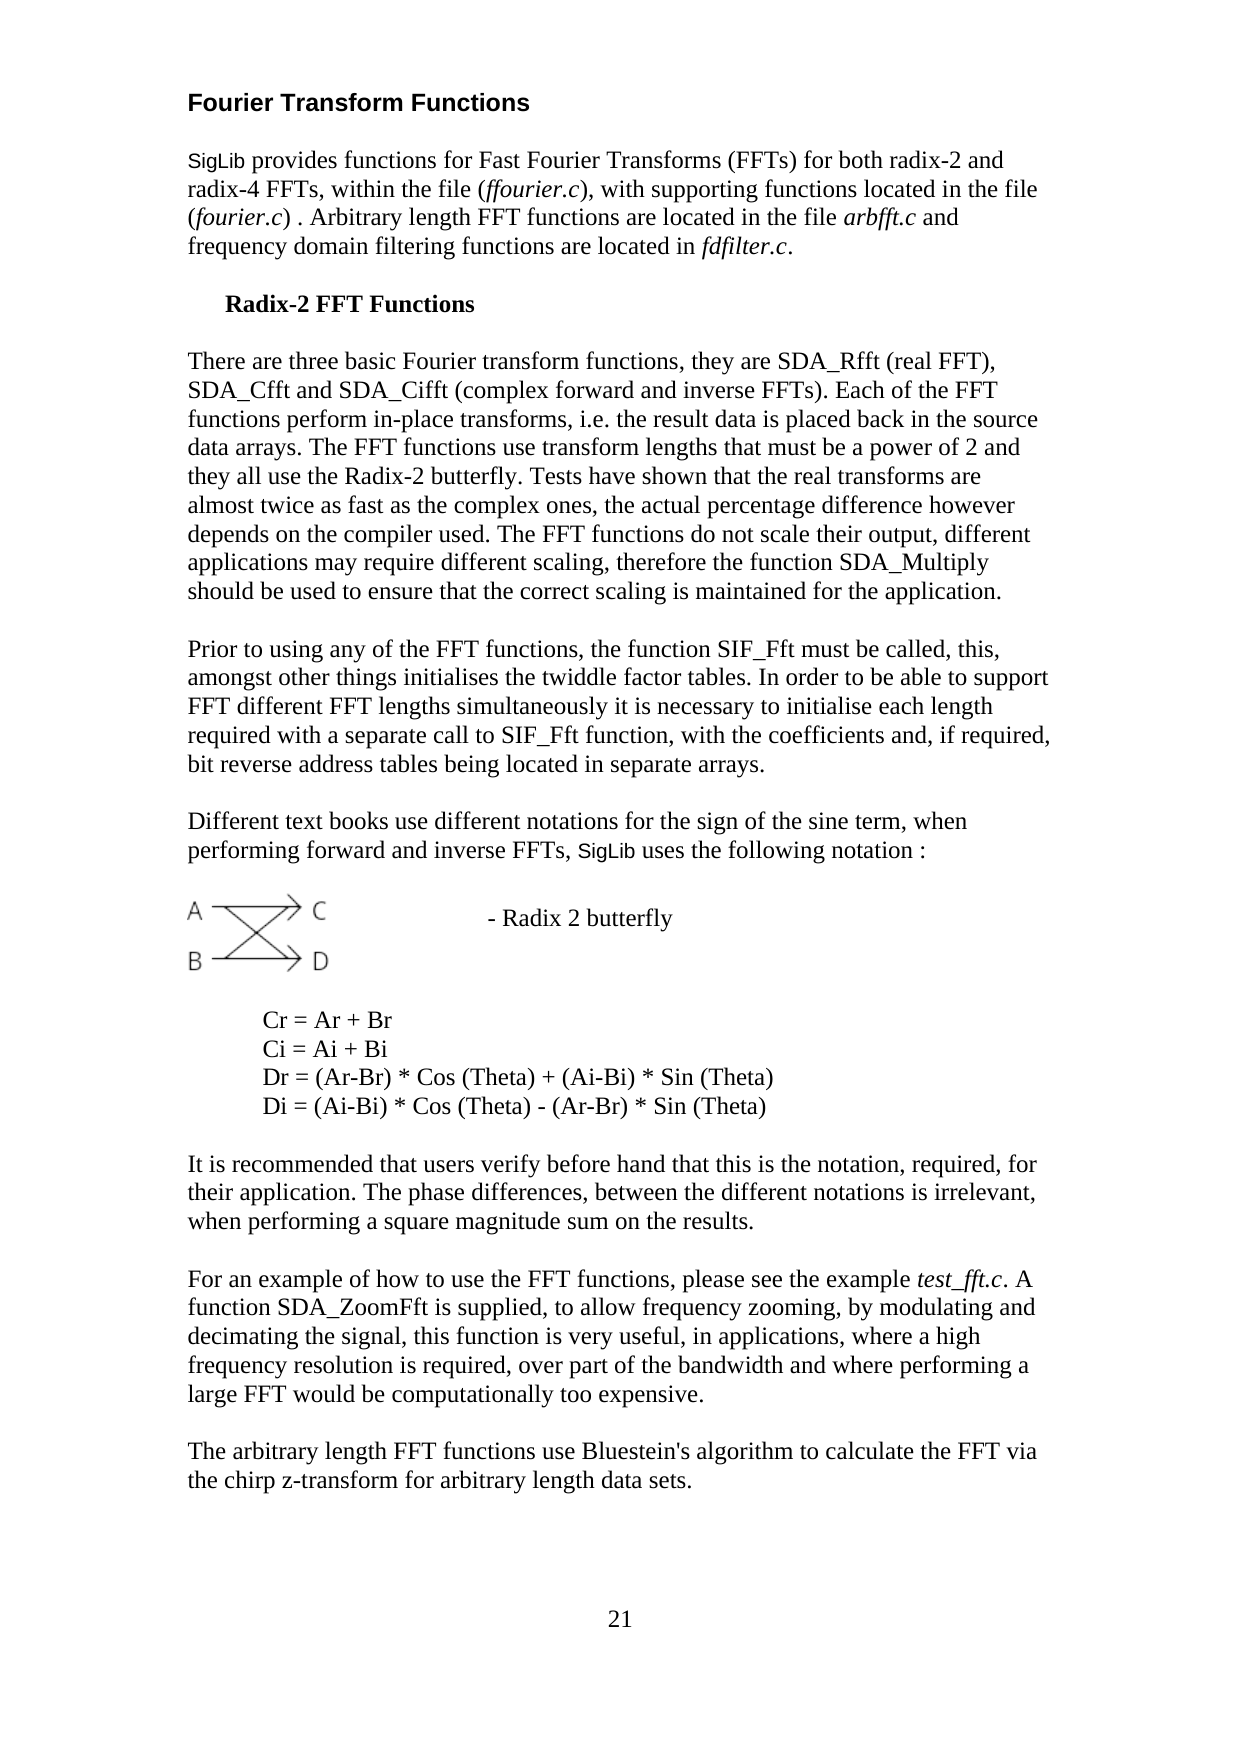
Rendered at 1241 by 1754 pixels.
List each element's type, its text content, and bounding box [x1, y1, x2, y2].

subtitle Radix-2 FFT Functions [225, 289, 1053, 317]
text Ci = Ai + Bi [187, 1034, 1053, 1062]
text It is recommended that users verify before hand that this is the notation, required, for their application. The phase differences, between the different notations is irrelevant, when performing a square magnitude sum on the results. [187, 1149, 1053, 1235]
text Cr = Ar + Br [187, 1005, 1053, 1034]
text Different text books use different notations for the sign of the sine term, when performing forward and inverse FFTs, SigLib uses the following notation : [187, 806, 1053, 864]
text - Radix 2 butterfly [187, 892, 1053, 976]
text There are three basic Fourier transform functions, they are SDA_Rfft (real FFT), SDA_Cfft and SDA_Cifft (complex forward and inverse FFTs). Each of the FFT functions perform in-place transforms, i.e. the result data is placed back in the source data arrays. The FFT functions use transform lengths that must be a power of 2 and they all use the Radix-2 butterfly. Tests have shown that the real transforms are almost twice as fast as the complex ones, the actual percentage difference however depends on the compiler used. The FFT functions do not scale their output, different applications may require different scaling, therefore the function SDA_Multiply should be used to ensure that the correct scaling is maintained for the application. [187, 346, 1053, 605]
text The arbitrary length FFT functions use Bluestein's algorithm to calculate the FFT via the chirp z-transform for arbitrary length data sets. [187, 1436, 1053, 1494]
text Dr = (Ar-Br) * Cos (Theta) + (Ai-Bi) * Sin (Theta) [187, 1062, 1053, 1091]
subtitle Fourier Transform Functions [187, 87, 1053, 116]
text For an example of how to use the FFT functions, please see the example test_fft.c. A function SDA_ZoomFft is supplied, to allow frequency zooming, by modulating and decimating the signal, this function is very useful, in applications, where a high frequency resolution is required, over part of the bandwidth and where performing a large FFT would be computationally too expensive. [187, 1264, 1053, 1407]
text SigLib provides functions for Fast Fourier Transforms (FFTs) for both radix-2 and radix-4 FFTs, within the file (ffourier.c), with supporting functions located in the file (fourier.c) . Arbitrary length FFT functions are located in the file arbfft.c and frequency domain filtering functions are located in fdfilter.c. [187, 145, 1053, 260]
text Di = (Ai-Bi) * Cos (Theta) - (Ar-Br) * Sin (Theta) [187, 1091, 1053, 1120]
text Prior to using any of the FFT functions, the function SIF_Fft must be called, this, amongst other things initialises the twiddle factor tables. In order to be able to support FFT different FFT lengths simultaneously it is necessary to initialise each length required with a separate call to SIF_Fft function, with the coefficients and, if required, bit reverse address tables being located in separate arrays. [187, 634, 1053, 777]
